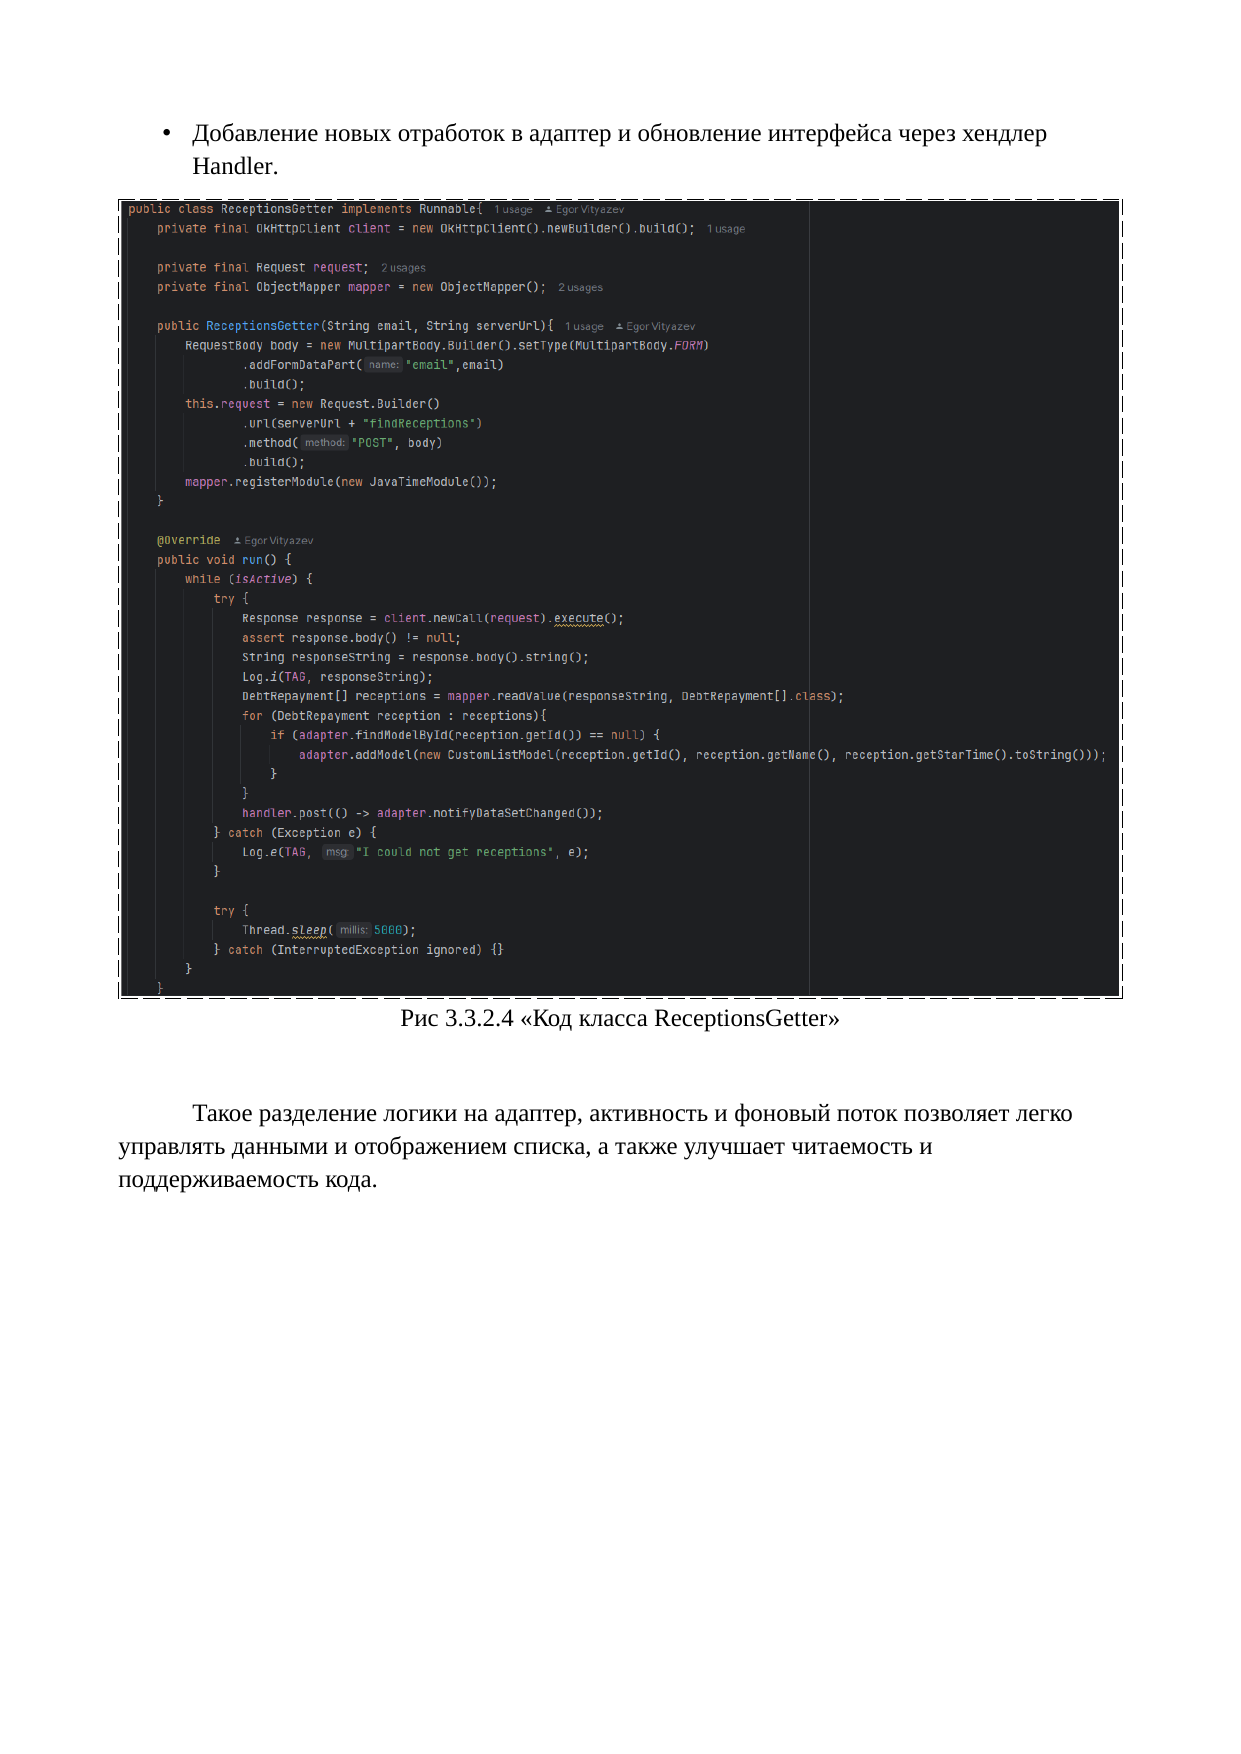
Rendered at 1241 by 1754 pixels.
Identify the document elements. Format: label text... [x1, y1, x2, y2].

list Добавление новых отработок в адаптер и обновление интерфейса через хендлер Handler. [162, 118, 1122, 180]
picture [121, 201, 1119, 996]
text Такое разделение логики на адаптер, активность и фоновый поток позволяет легко управлять данными и отображением списка, а также улучшает читаемость и поддерживаемость кода. [118, 1098, 1122, 1193]
text Рис 3.3.2.4 «Код класса ReceptionsGetter» [118, 199, 1122, 1032]
